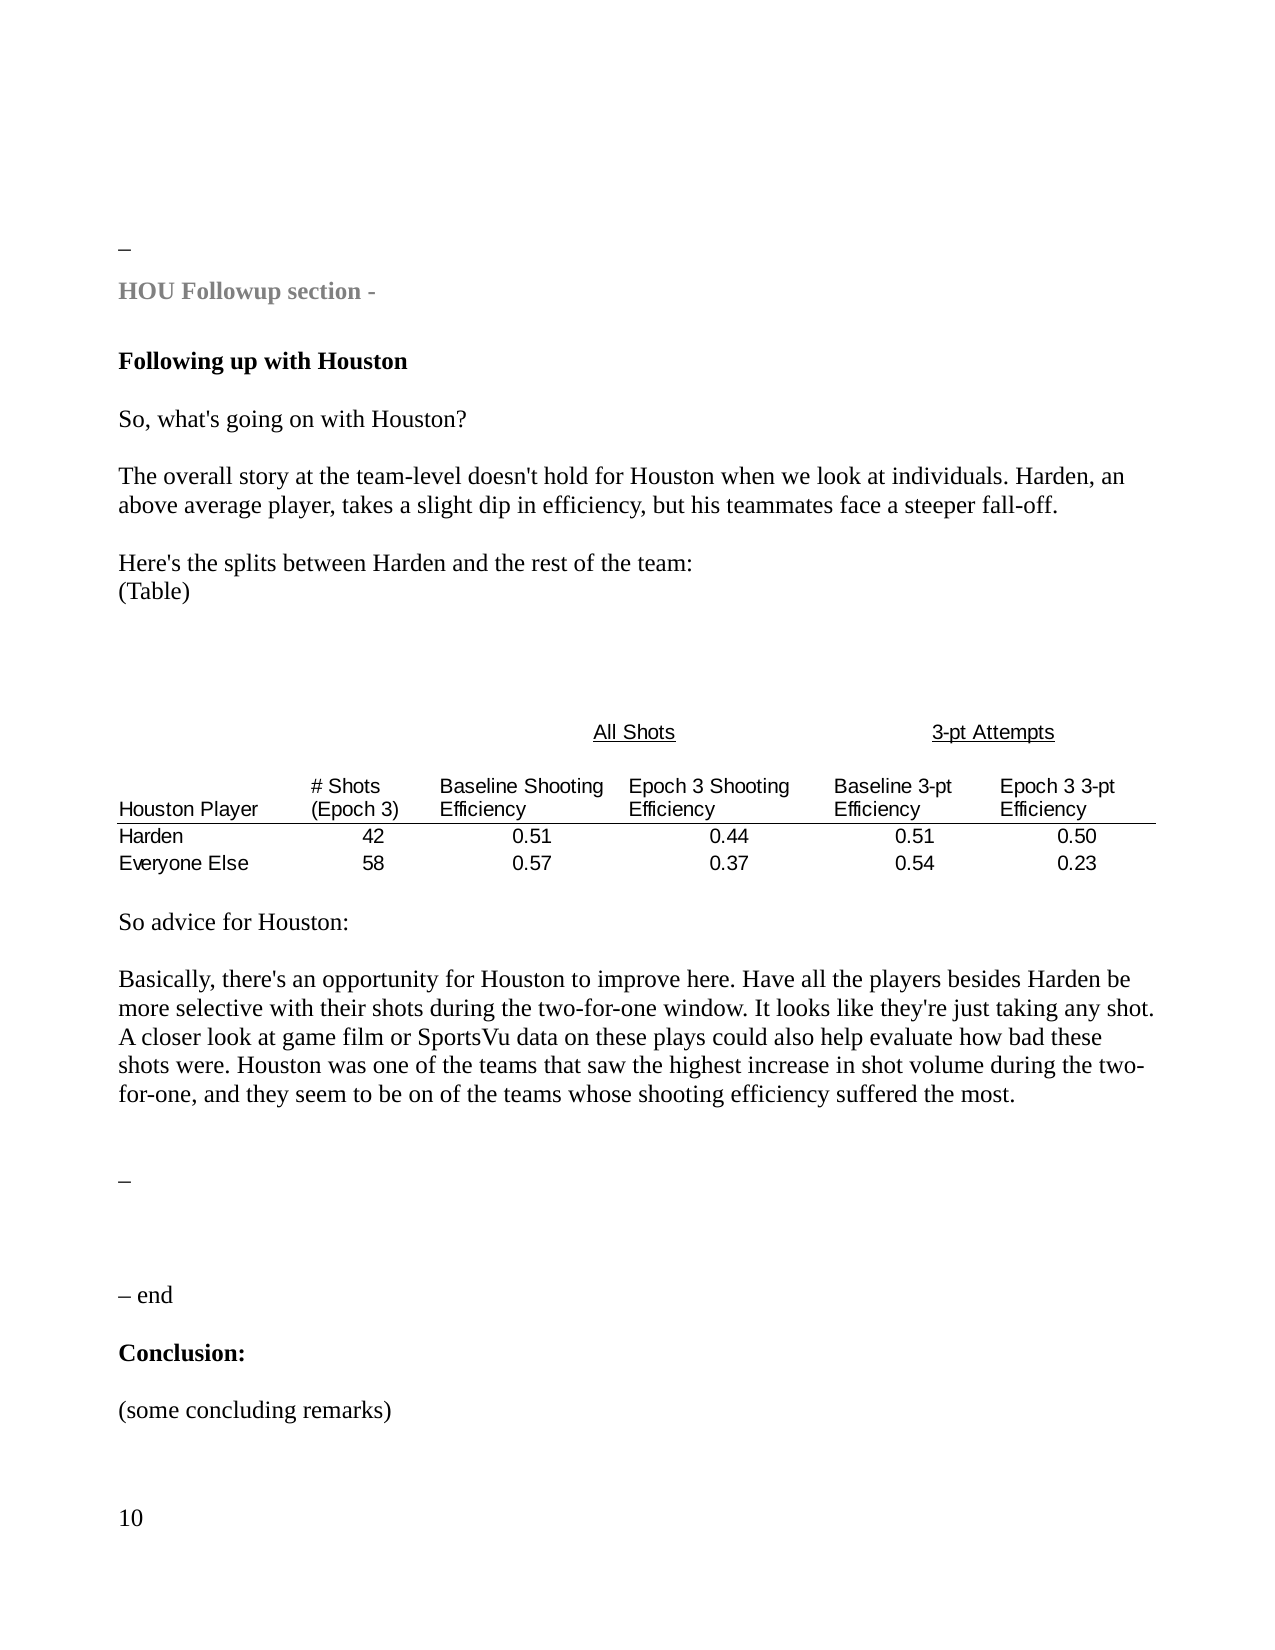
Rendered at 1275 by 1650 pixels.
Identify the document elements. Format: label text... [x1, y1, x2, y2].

text – end [118, 1281, 1157, 1309]
text Basically, there's an opportunity for Houston to improve here. Have all the players besides Harden be more selective with their shots during the two-for-one window. It looks like they're just taking any shot. A closer look at game film or SportsVu data on these plays could also help evaluate how bad these shots were. Houston was one of the teams that saw the highest increase in shot volume during the two-for-one, and they seem to be on of the teams whose shooting efficiency suffered the most. [118, 964, 1157, 1108]
text So, what's going on with Houston? [118, 404, 1157, 433]
text Conclusion: [118, 1338, 1157, 1367]
text Following up with Houston [118, 346, 1157, 375]
text Here's the splits between Harden and the rest of the team: [118, 548, 1157, 576]
text So advice for Houston: [118, 907, 1157, 936]
text (some concluding remarks) [118, 1396, 1157, 1424]
text – [118, 1166, 1157, 1194]
text (Table) [118, 576, 1157, 605]
text – [118, 233, 1157, 262]
text The overall story at the team-level doesn't hold for Houston when we look at individuals. Harden, an above average player, takes a slight dip in efficiency, but his teammates face a steeper fall-off. [118, 461, 1157, 519]
subtitle HOU Followup section - [118, 276, 1157, 305]
